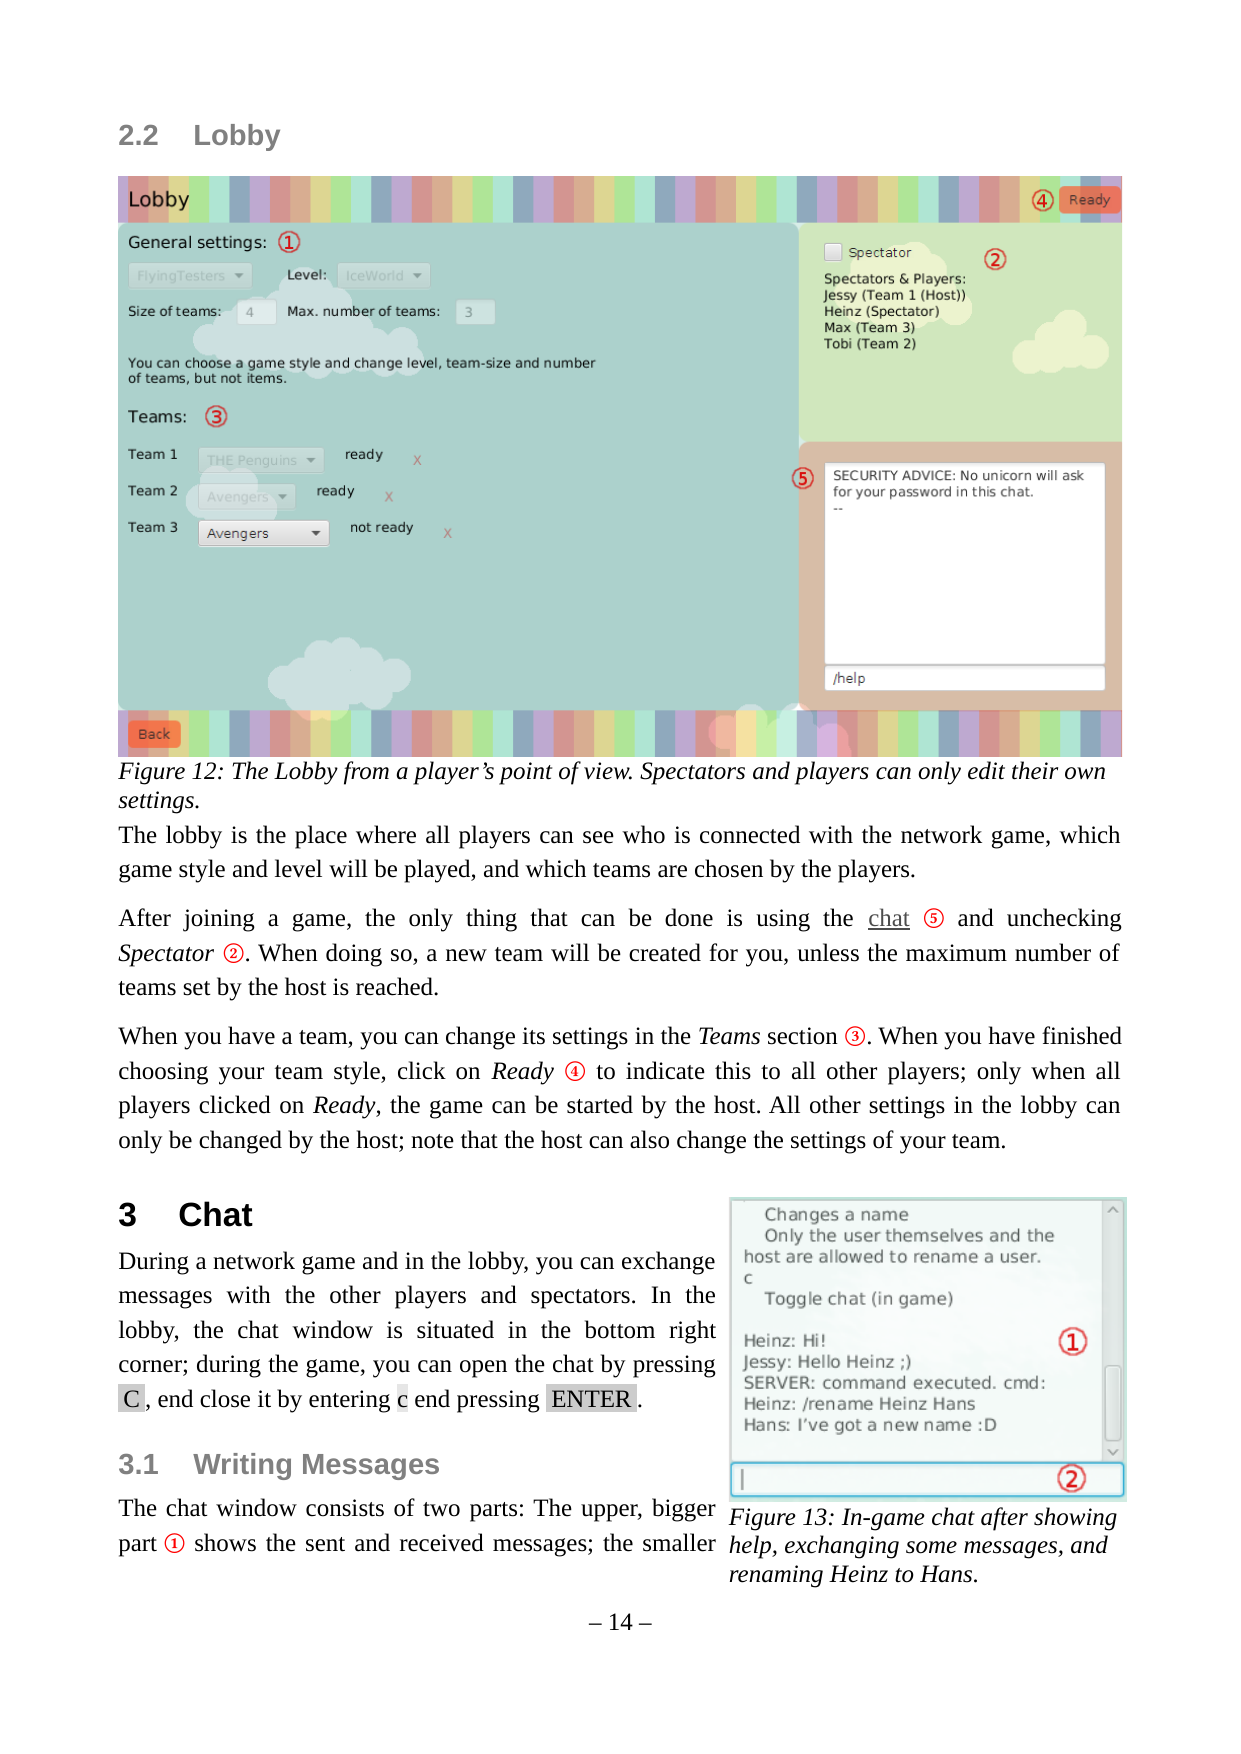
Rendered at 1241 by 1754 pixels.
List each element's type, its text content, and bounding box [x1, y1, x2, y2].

picture [728, 1197, 1127, 1502]
text Figure 13: In-game chat after showing help, exchanging some messages, and renaming Heinz to Hans. [729, 1502, 1127, 1588]
text The lobby is the place where all players can see who is connected with the network game, which game style and level will be played, and which teams are chosen by the players. [118, 814, 1122, 883]
subtitle Chat [118, 1185, 1127, 1233]
text [118, 164, 1122, 176]
text After joining a game, the only thing that can be done is using the chat ⑤ and unchecking Spectator ②. When doing so, a new team will be created for you, unless the maximum number of teams set by the host is reached. [118, 903, 1122, 1001]
subtitle Lobby [118, 118, 1122, 152]
picture [118, 176, 1123, 757]
text During a network game and in the lobby, you can exchange messages with the other players and spectators. In the lobby, the chat window is situated in the bottom right corner; during the game, you can open the chat by pressing C, end close it by entering c end pressing ENTER. [118, 1246, 728, 1412]
text The chat window consists of two parts: The upper, bigger part ① shows the sent and received messages; the smaller [118, 1493, 729, 1557]
text When you have a team, you can change its settings in the Teams section ③. When you have finished choosing your team style, click on Ready ④ to indicate this to all other players; only when all players clicked on Ready, the game can be started by the host. All other settings in the lobby can only be changed by the host; note that the host can also change the settings of your team. [118, 1021, 1122, 1153]
text Figure 12: The Lobby from a player’s point of view. Spectators and players can only edit their own settings. [118, 757, 1122, 814]
subtitle Writing Messages [118, 1447, 728, 1481]
